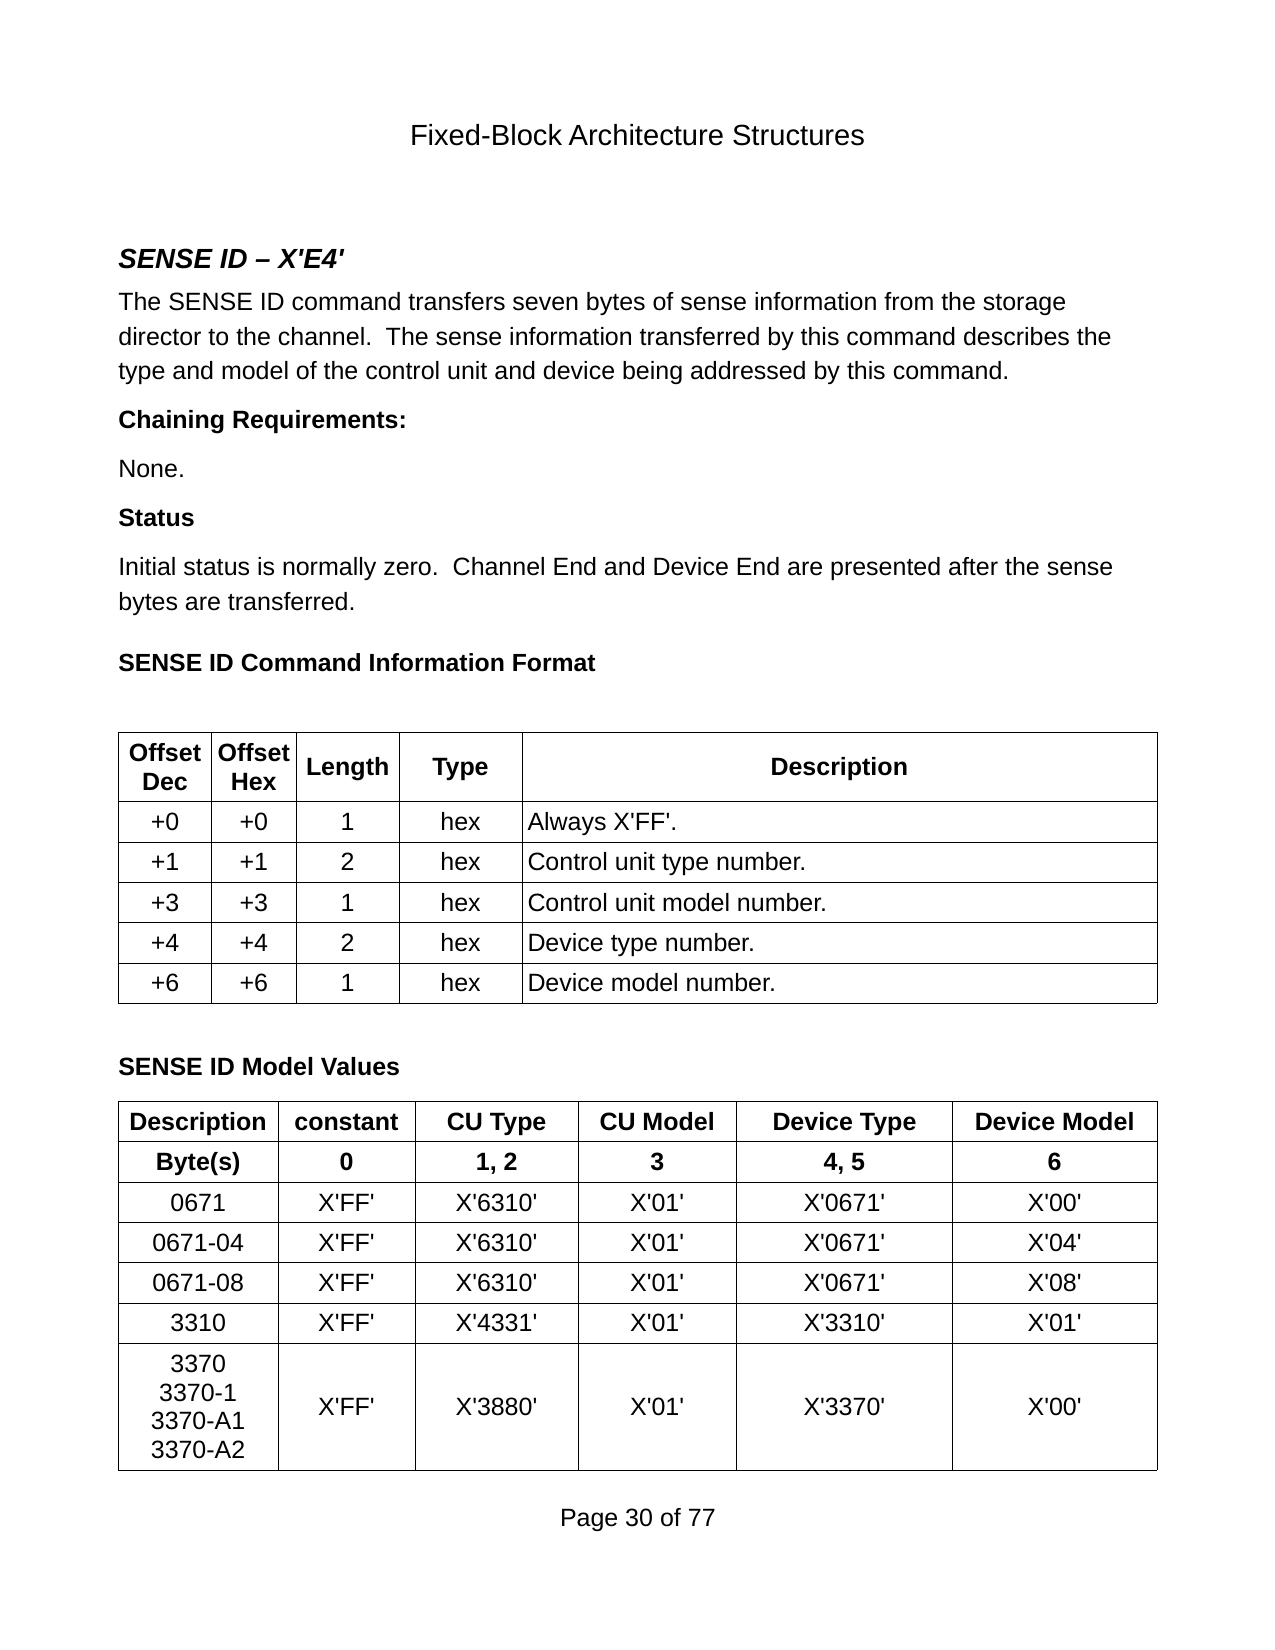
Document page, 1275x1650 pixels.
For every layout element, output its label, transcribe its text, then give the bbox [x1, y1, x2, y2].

table_cell X'01' [579, 1183, 736, 1222]
text Chaining Requirements: [118, 405, 1157, 434]
table_header Offset Hex [212, 733, 296, 801]
table_cell X'01' [579, 1223, 736, 1262]
table_cell X'08' [953, 1263, 1157, 1303]
table_cell 3 [579, 1142, 736, 1182]
table_cell 3370 3370-1 3370-A1 3370-A2 [119, 1344, 278, 1469]
table_cell X'00' [953, 1344, 1157, 1469]
table_cell Device model number. [523, 964, 1157, 1003]
table_header Type [400, 733, 522, 801]
table_cell +4 [212, 923, 296, 962]
table_header CU Type [416, 1102, 578, 1141]
table_cell X'3310' [737, 1304, 952, 1343]
text Initial status is normally zero. Channel End and Device End are presented after the sense bytes are transferred. [118, 552, 1157, 616]
table_cell X'6310' [416, 1223, 578, 1262]
table_cell 0 [279, 1142, 415, 1182]
table_cell hex [400, 802, 522, 842]
table_cell X'01' [579, 1304, 736, 1343]
table_cell X'FF' [279, 1183, 415, 1222]
table_cell 1 [297, 964, 399, 1003]
table_header Offset Dec [119, 733, 211, 801]
table_cell +6 [212, 964, 296, 1003]
table_cell Device type number. [523, 923, 1157, 962]
table_cell X'04' [953, 1223, 1157, 1262]
table_cell X'01' [579, 1344, 736, 1469]
table_header CU Model [579, 1102, 736, 1141]
table_cell Always X'FF'. [523, 802, 1157, 842]
table_cell X'FF' [279, 1263, 415, 1303]
table_cell X'6310' [416, 1183, 578, 1222]
table_cell hex [400, 923, 522, 962]
table_cell hex [400, 883, 522, 922]
table_header Description [523, 733, 1157, 801]
table_cell X'FF' [279, 1304, 415, 1343]
table_cell 6 [953, 1142, 1157, 1182]
table_header constant [279, 1102, 415, 1141]
table_cell +3 [212, 883, 296, 922]
table_cell X'01' [953, 1304, 1157, 1343]
subtitle SENSE ID Command Information Format [118, 648, 1157, 677]
table_cell X'01' [579, 1263, 736, 1303]
subtitle SENSE ID – X'E4' [118, 243, 1157, 274]
text Status [118, 503, 1157, 532]
table_cell 1 [297, 802, 399, 842]
table_cell +4 [119, 923, 211, 962]
table_cell X'FF' [279, 1344, 415, 1469]
table_cell Control unit type number. [523, 843, 1157, 882]
table_header Description [119, 1102, 278, 1141]
table_cell Control unit model number. [523, 883, 1157, 922]
table_cell X'FF' [279, 1223, 415, 1262]
table_cell 0671 [119, 1183, 278, 1222]
table_cell 2 [297, 923, 399, 962]
table_cell X'4331' [416, 1304, 578, 1343]
table_header Length [297, 733, 399, 801]
table_cell 1 [297, 883, 399, 922]
table_header Device Type [737, 1102, 952, 1141]
table_cell hex [400, 843, 522, 882]
table_header Device Model [953, 1102, 1157, 1141]
table_cell 2 [297, 843, 399, 882]
table_cell X'0671' [737, 1263, 952, 1303]
table_cell 0671-08 [119, 1263, 278, 1303]
table_cell +1 [119, 843, 211, 882]
table_cell hex [400, 964, 522, 1003]
text None. [118, 454, 1157, 483]
table_cell Byte(s) [119, 1142, 278, 1182]
table_cell +6 [119, 964, 211, 1003]
table_cell +0 [119, 802, 211, 842]
table_cell 0671-04 [119, 1223, 278, 1262]
table_cell X'3370' [737, 1344, 952, 1469]
table_cell +0 [212, 802, 296, 842]
table_cell X'0671' [737, 1183, 952, 1222]
table_cell X'6310' [416, 1263, 578, 1303]
table_cell +1 [212, 843, 296, 882]
table_cell 4, 5 [737, 1142, 952, 1182]
table_cell X'0671' [737, 1223, 952, 1262]
table_cell +3 [119, 883, 211, 922]
table_cell X'00' [953, 1183, 1157, 1222]
table_cell 3310 [119, 1304, 278, 1343]
text The SENSE ID command transfers seven bytes of sense information from the storage director to the channel. The sense information transferred by this command describes the type and model of the control unit and device being addressed by this command. [118, 287, 1157, 385]
text SENSE ID Model Values [118, 1052, 1157, 1081]
table_cell 1, 2 [416, 1142, 578, 1182]
table_cell X'3880' [416, 1344, 578, 1469]
